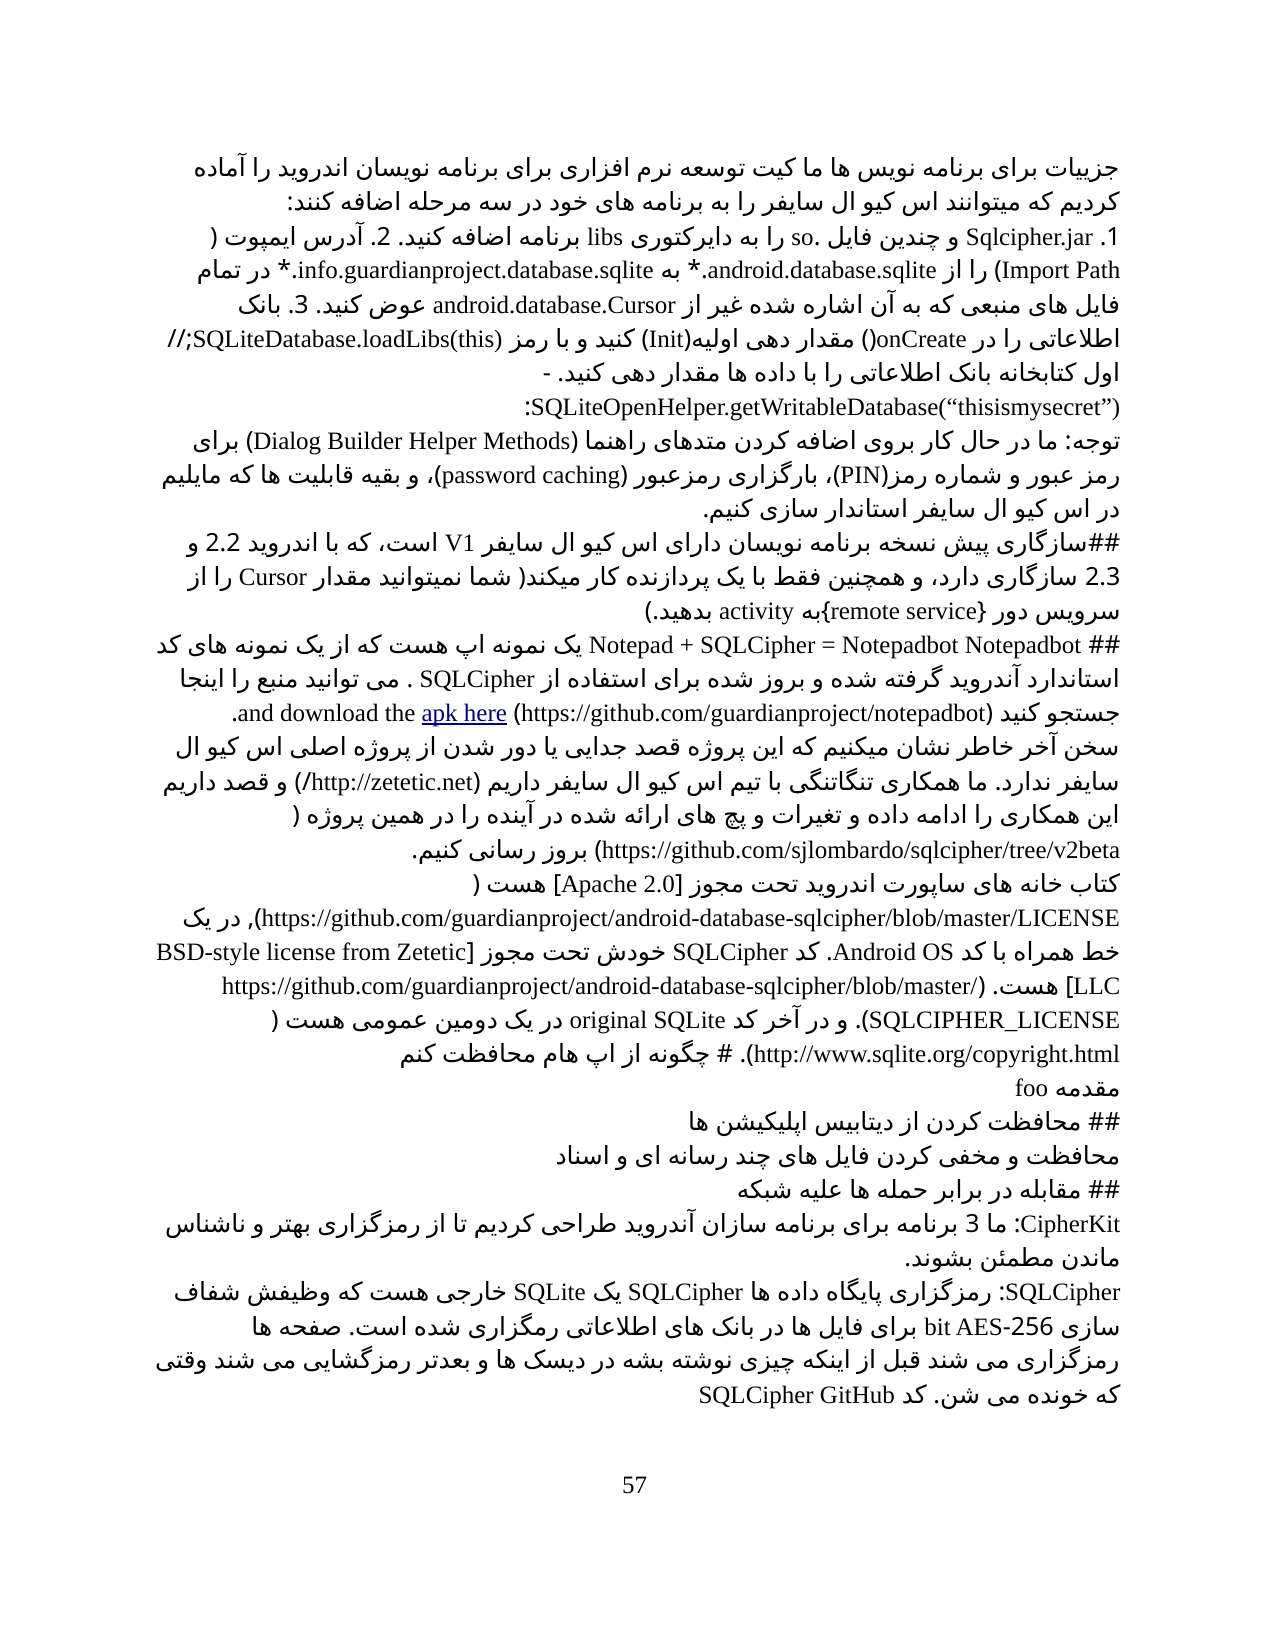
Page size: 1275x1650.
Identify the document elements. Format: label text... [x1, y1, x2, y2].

table_cell 1. Sqlcipher.jar و چندین فایل .so را به دایرکتوری libs برنامه اضافه کنید. 2. آدرس ایمپوت (Import Path) را از android.database.sqlite.* به info.guardianproject.database.sqlite.* در تمام فایل های منبعی که به آن اشاره شده غیر از android.database.Cursor عوض کنید. 3. بانک اطلاعاتی را در onCreate() مقدار دهی اولیه(Init) کنید و با رمز SQLiteDatabase.loadLibs(this);// اول کتابخانه بانک اطلاعاتی را با داده ها مقدار دهی کنید. - SQLiteOpenHelper.getWritableDatabase(“thisismysecret”): [150, 218, 1125, 422]
table_cell ##سازگاری پیش نسخه برنامه نویسان دارای اس کیو ال سایفر V1 است، که با اندروید 2.2 و 2.3 سازگاری دارد، و همچنین فقط با یک پردازنده کار میکند( شما نمیتوانید مقدار Cursor را از سرویس دور {remote service}به activity بدهید.) [150, 525, 1125, 627]
table_cell ## Notepad + SQLCipher = Notepadbot Notepadbot یک نمونه اپ هست که از یک نمونه های کد استاندارد آندروید گرفته شده و بروز شده برای استفاده از SQLCipher . می توانید منبع را اینجا جستجو کنید (https://github.com/guardianproject/notepadbot) and download the apk here. [150, 627, 1125, 729]
table_cell کتاب خانه های ساپورت اندروید تحت مجوز [Apache 2.0] هست (https://github.com/guardianproject/android-database-sqlcipher/blob/master/LICENSE), در یک خط همراه با کد Android OS. کد SQLCipher خودش تحت مجوز [BSD-style license from Zetetic LLC] هست. (https://github.com/guardianproject/android-database-sqlcipher/blob/master/SQLCIPHER_LICENSE). و در آخر کد original SQLite در یک دومین عمومی هست (http://www.sqlite.org/copyright.html). # چگونه از اپ هام محافظت کنم [150, 865, 1125, 1070]
table_cell ## مقابله در برابر حمله ها علیه شبکه [150, 1172, 1125, 1206]
table_cell SQLCipher: رمزگزاری پایگاه داده ها SQLCipher یک SQLite خارجی هست که وظیفش شفاف سازی 256-bit AES برای فایل ها در بانک های اطلاعاتی رمگزاری شده است. صفحه ها رمزگزاری می شند قبل از اینکه چیزی نوشته بشه در دیسک ها و بعدتر رمزگشایی می شند وقتی که خونده می شن. کد SQLCipher GitHub [150, 1274, 1125, 1410]
table_cell توجه: ما در حال کار بروی اضافه کردن متدهای راهنما (Dialog Builder Helper Methods) برای رمز عبور و شماره رمز(PIN)، بارگزاری رمزعبور (password caching)، و بقیه قابلیت ها که مایلیم در اس کیو ال سایفر استاندار سازی کنیم. [150, 423, 1125, 525]
table_cell جزییات برای برنامه نویس ها ما کیت توسعه نرم افزاری برای برنامه نویسان اندروید را آماده کردیم که میتوانند اس کیو ال سایفر را به برنامه های خود در سه مرحله اضافه کنند: [150, 150, 1125, 218]
table_cell CipherKit: ما 3 برنامه برای برنامه سازان آندروید طراحی کردیم تا از رمزگزاری بهتر و ناشناس ماندن مطمئن بشوند. [150, 1206, 1125, 1274]
table_cell سخن آخر خاطر نشان میکنیم که این پروژه قصد جدایی یا دور شدن از پروژه اصلی اس کیو ال سایفر ندارد. ما همکاری تنگاتنگی با تیم اس کیو ال سایفر داریم (http://zetetic.net/) و قصد داریم این همکاری را ادامه داده و تغیرات و پچ های ارائه شده در آینده را در همین پروژه (https://github.com/sjlombardo/sqlcipher/tree/v2beta) بروز رسانی کنیم. [150, 729, 1125, 865]
table_cell مقدمه foo [150, 1070, 1125, 1104]
table_cell محافظت و مخفی کردن فایل های چند رسانه ای و اسناد [150, 1138, 1125, 1172]
table_cell ## محافظت کردن از دیتابیس اپلیکیشن ها [150, 1104, 1125, 1138]
